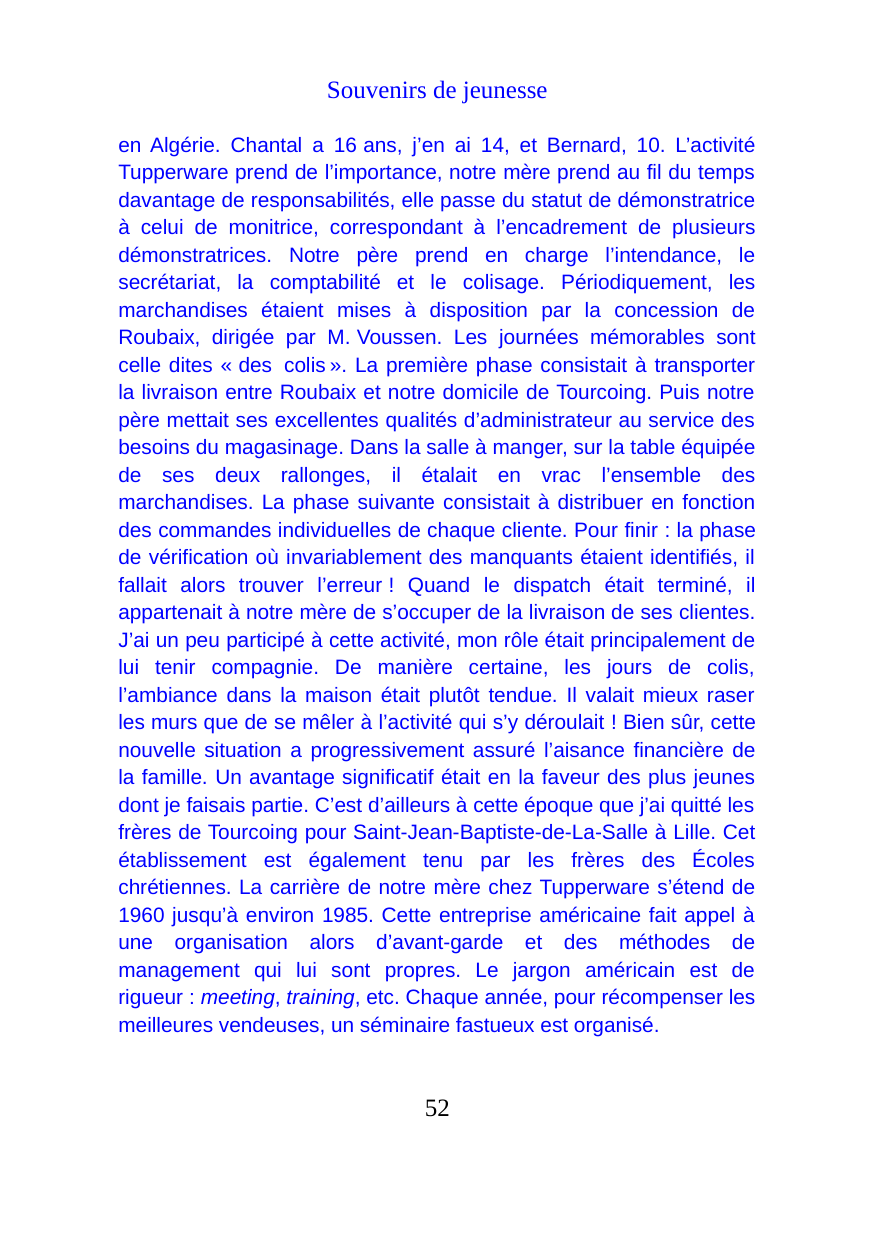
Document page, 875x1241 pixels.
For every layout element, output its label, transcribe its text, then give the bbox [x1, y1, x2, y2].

text Tupperware est un long chapitre. De 1954 à 1960, la situation financière de notre famille n’était pas brillante. Après sa période de chômage, notre père avait évolué dans sa situation professionnelle, sa clientèle lui assurait un carnet de commandes en progression. Toutefois, cela restait insuffisant pour subvenir aux besoins familiaux. Notre mère évoquait fréquemment le besoin d’argent. Les autres membres de notre famille affichaient des niveaux de vie nettement plus enviables. Elle avait acquis une machine à tricoter pour pourvoir à une part de notre habillement. Les inégalités familiales créaient des tensions pouvant aller, chez elle, jusqu’à évoquer le pouvoir de l’argent. Visiblement, elle préparait une revanche et était prête à canaliser toute son énergie pour se sortir de cette situation. C’est dans le courant de l’année 1960 qu’elle débute chez Tupperware. Elle prend d’abord la casquette de démonstratrice. Elle multiplie rapidement les réunions et son chiffre d’affaires devient vite important. Sa nouvelle activité modifie les habitudes familiales. Entre-temps Stéphane et Jean-Pierre ont pris leur autonomie. Stéphane a fait son service militaire partiellement au Maroc, il s’est ensuite marié avec Michèle Simon, il profite du soutien de Louis Duprez, qui l’oriente chez Davum. Jean-Pierre s’est engagé dans l’armée en tant que parachutiste, il participe à une mission à Chypre puis en Égypte (Port-Saïd). Patrick a réussi son CAP d’ajusteur et débute une activité professionnelle chez Malard, qui sera interrompue par son service militaire, effectué partiellement en Algérie. Chantal a 16 ans, j’en ai 14, et Bernard, 10. L’activité Tupperware prend de l’importance, notre mère prend au fil du temps davantage de responsabilités, elle passe du statut de démonstratrice à celui de monitrice, correspondant à l’encadrement de plusieurs démonstratrices. Notre père prend en charge l’intendance, le secrétariat, la comptabilité et le colisage. Périodiquement, les marchandises étaient mises à disposition par la concession de Roubaix, dirigée par M. Voussen. Les journées mémorables sont celle dites « des colis ». La première phase consistait à transporter la livraison entre Roubaix et notre domicile de Tourcoing. Puis notre père mettait ses excellentes qualités d’administrateur au service des besoins du magasinage. Dans la salle à manger, sur la table équipée de ses deux rallonges, il étalait en vrac l’ensemble des marchandises. La phase suivante consistait à distribuer en fonction des commandes individuelles de chaque cliente. Pour finir : la phase de vérification où invariablement des manquants étaient identifiés, il fallait alors trouver l’erreur ! Quand le dispatch était terminé, il appartenait à notre mère de s’occuper de la livraison de ses clientes. J’ai un peu participé à cette activité, mon rôle était principalement de lui tenir compagnie. De manière certaine, les jours de colis, l’ambiance dans la maison était plutôt tendue. Il valait mieux raser les murs que de se mêler à l’activité qui s’y déroulait ! Bien sûr, cette nouvelle situation a progressivement assuré l’aisance financière de la famille. Un avantage significatif était en la faveur des plus jeunes dont je faisais partie. C’est d’ailleurs à cette époque que j’ai quitté les frères de Tourcoing pour Saint-Jean-Baptiste-de-La-Salle à Lille. Cet établissement est également tenu par les frères des Écoles chrétiennes. La carrière de notre mère chez Tupperware s’étend de 1960 jusqu’à environ 1985. Cette entreprise américaine fait appel à une organisation alors d’avant-garde et des méthodes de management qui lui sont propres. Le jargon américain est de rigueur : meeting, training, etc. Chaque année, pour récompenser les meilleures vendeuses, un séminaire fastueux est organisé. [118, 132, 756, 1036]
